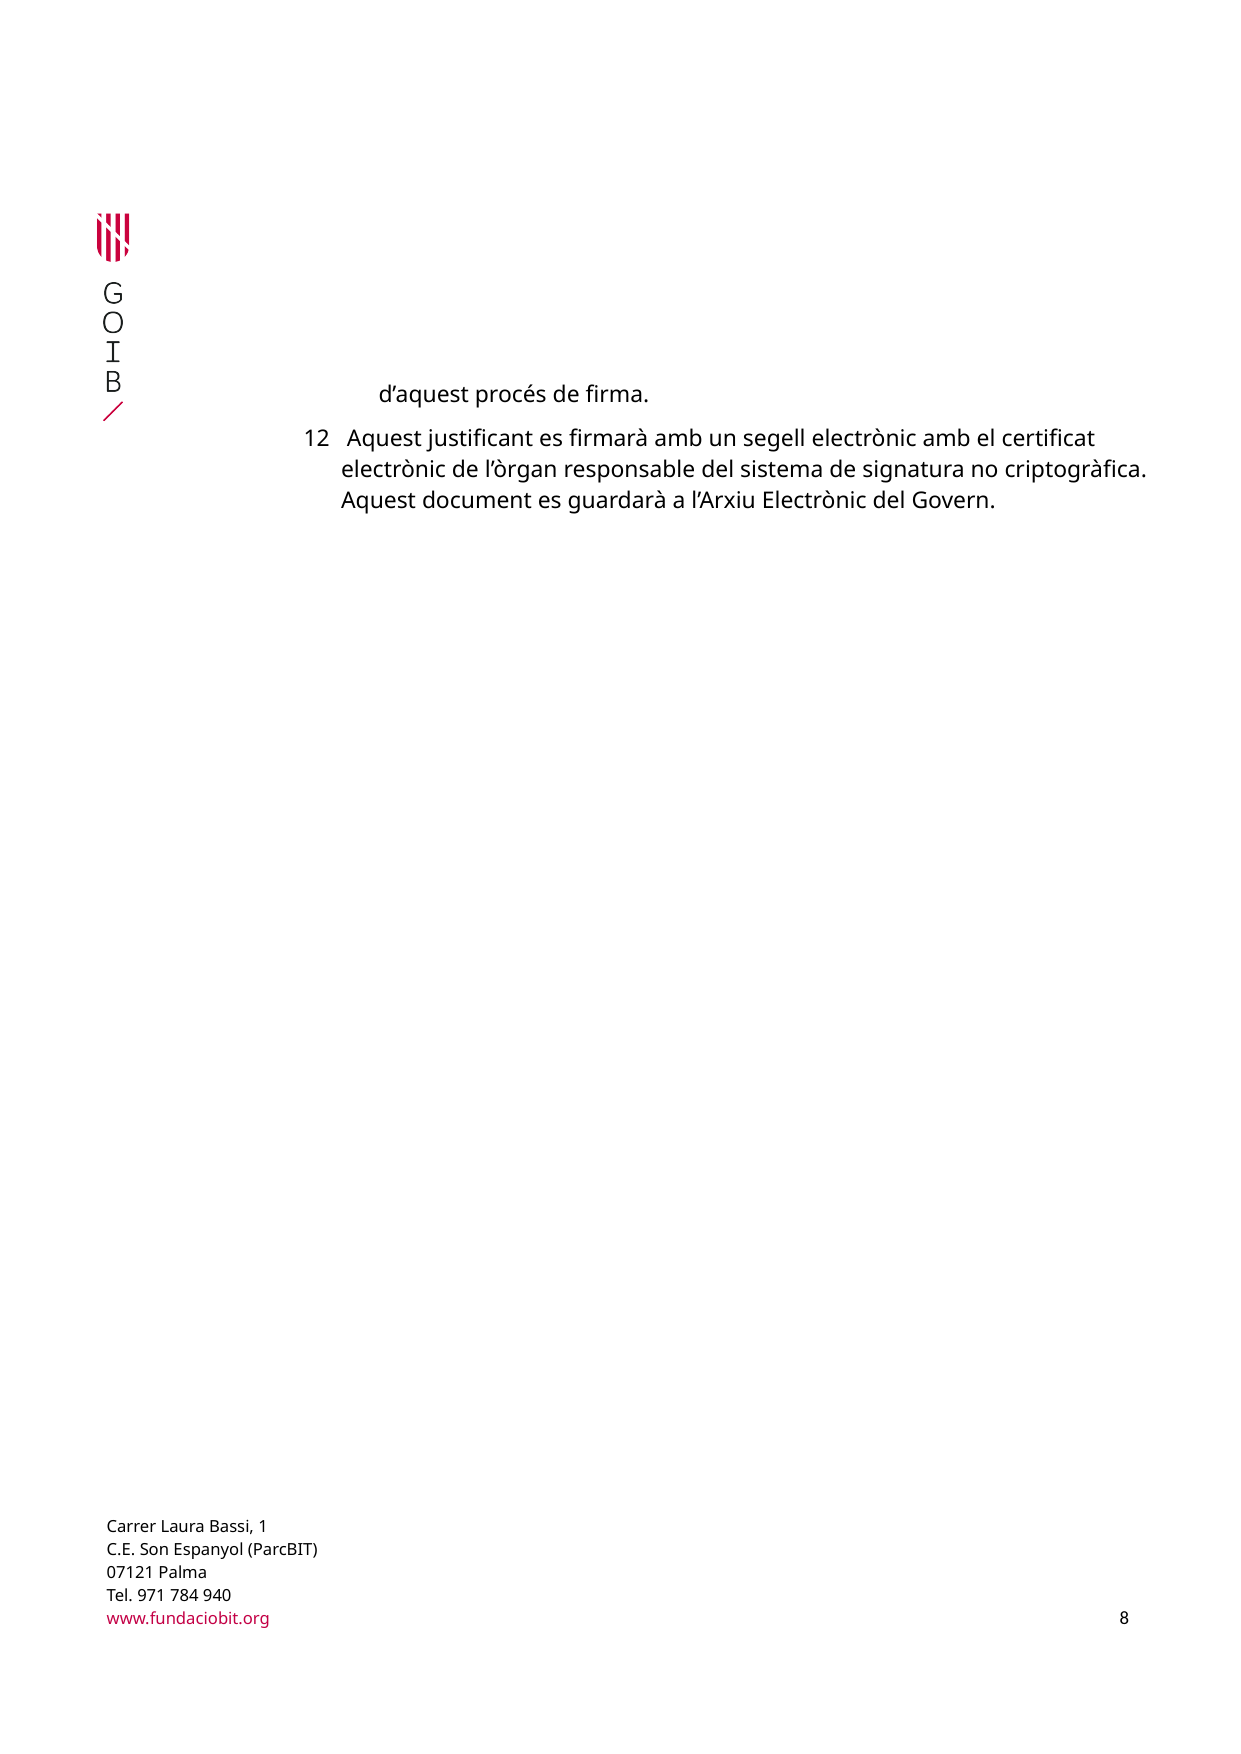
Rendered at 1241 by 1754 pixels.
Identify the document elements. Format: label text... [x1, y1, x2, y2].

picture [68, 190, 158, 452]
list d’aquest procés de firma. [341, 378, 1152, 409]
list Aquest justificant es firmarà amb un segell electrònic amb el certificat electrònic de l’òrgan responsable del sistema de signatura no criptogràfica. Aquest document es guardarà a l’Arxiu Electrònic del Govern. [303, 422, 1152, 515]
